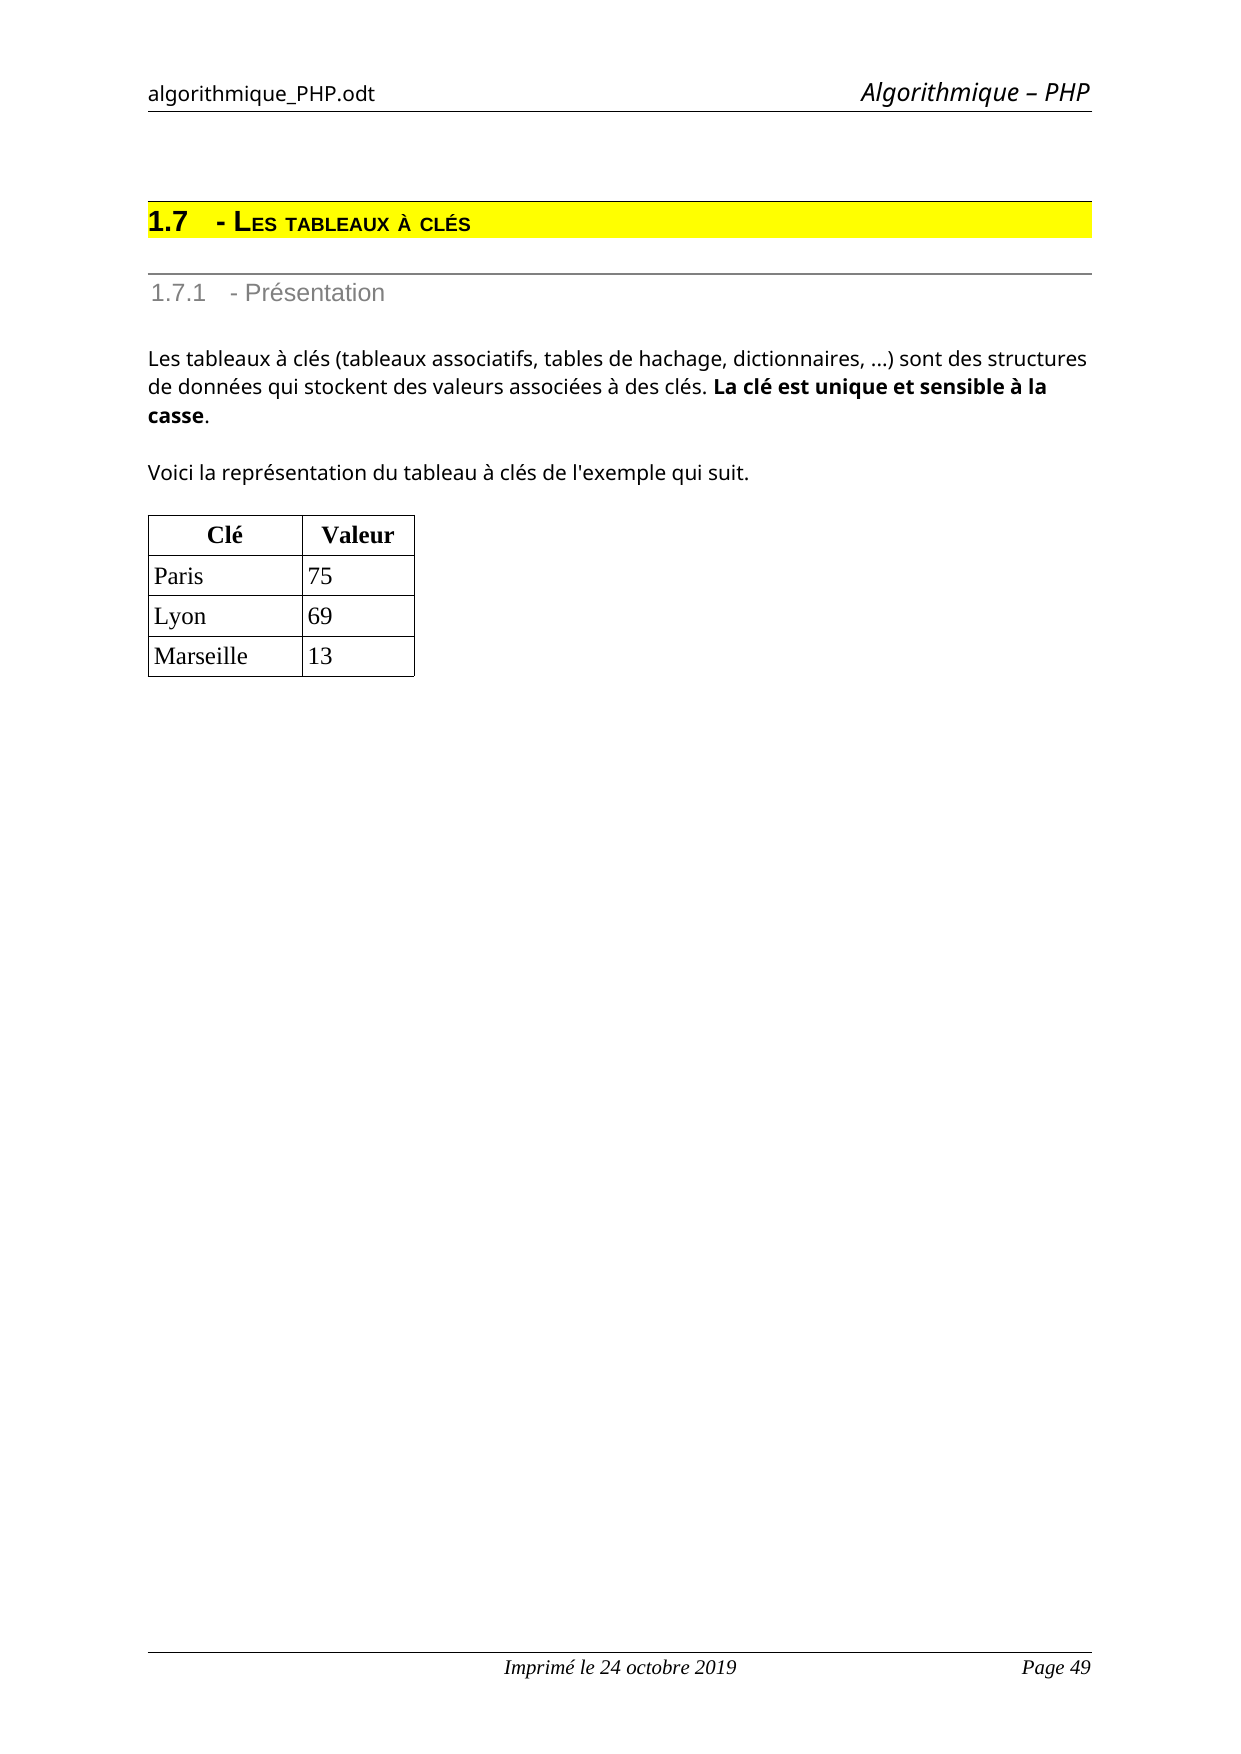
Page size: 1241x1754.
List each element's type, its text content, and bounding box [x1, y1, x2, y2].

table_cell Marseille [149, 637, 302, 676]
text Les tableaux à clés (tableaux associatifs, tables de hachage, dictionnaires, ...) sont des structures de données qui stockent des valeurs associées à des clés. La clé est unique et sensible à la casse. [148, 344, 1092, 429]
table_cell 75 [303, 556, 414, 595]
table_header Valeur [303, 516, 414, 555]
table_cell 69 [303, 596, 414, 636]
subtitle - Les tableaux à clés [148, 202, 1092, 238]
table_cell Paris [149, 556, 302, 595]
text Voici la représentation du tableau à clés de l'exemple qui suit. [148, 458, 1092, 486]
table_cell Lyon [149, 596, 302, 636]
table_header Clé [149, 516, 302, 555]
table_cell 13 [303, 637, 414, 676]
subtitle - Présentation [148, 275, 1092, 309]
